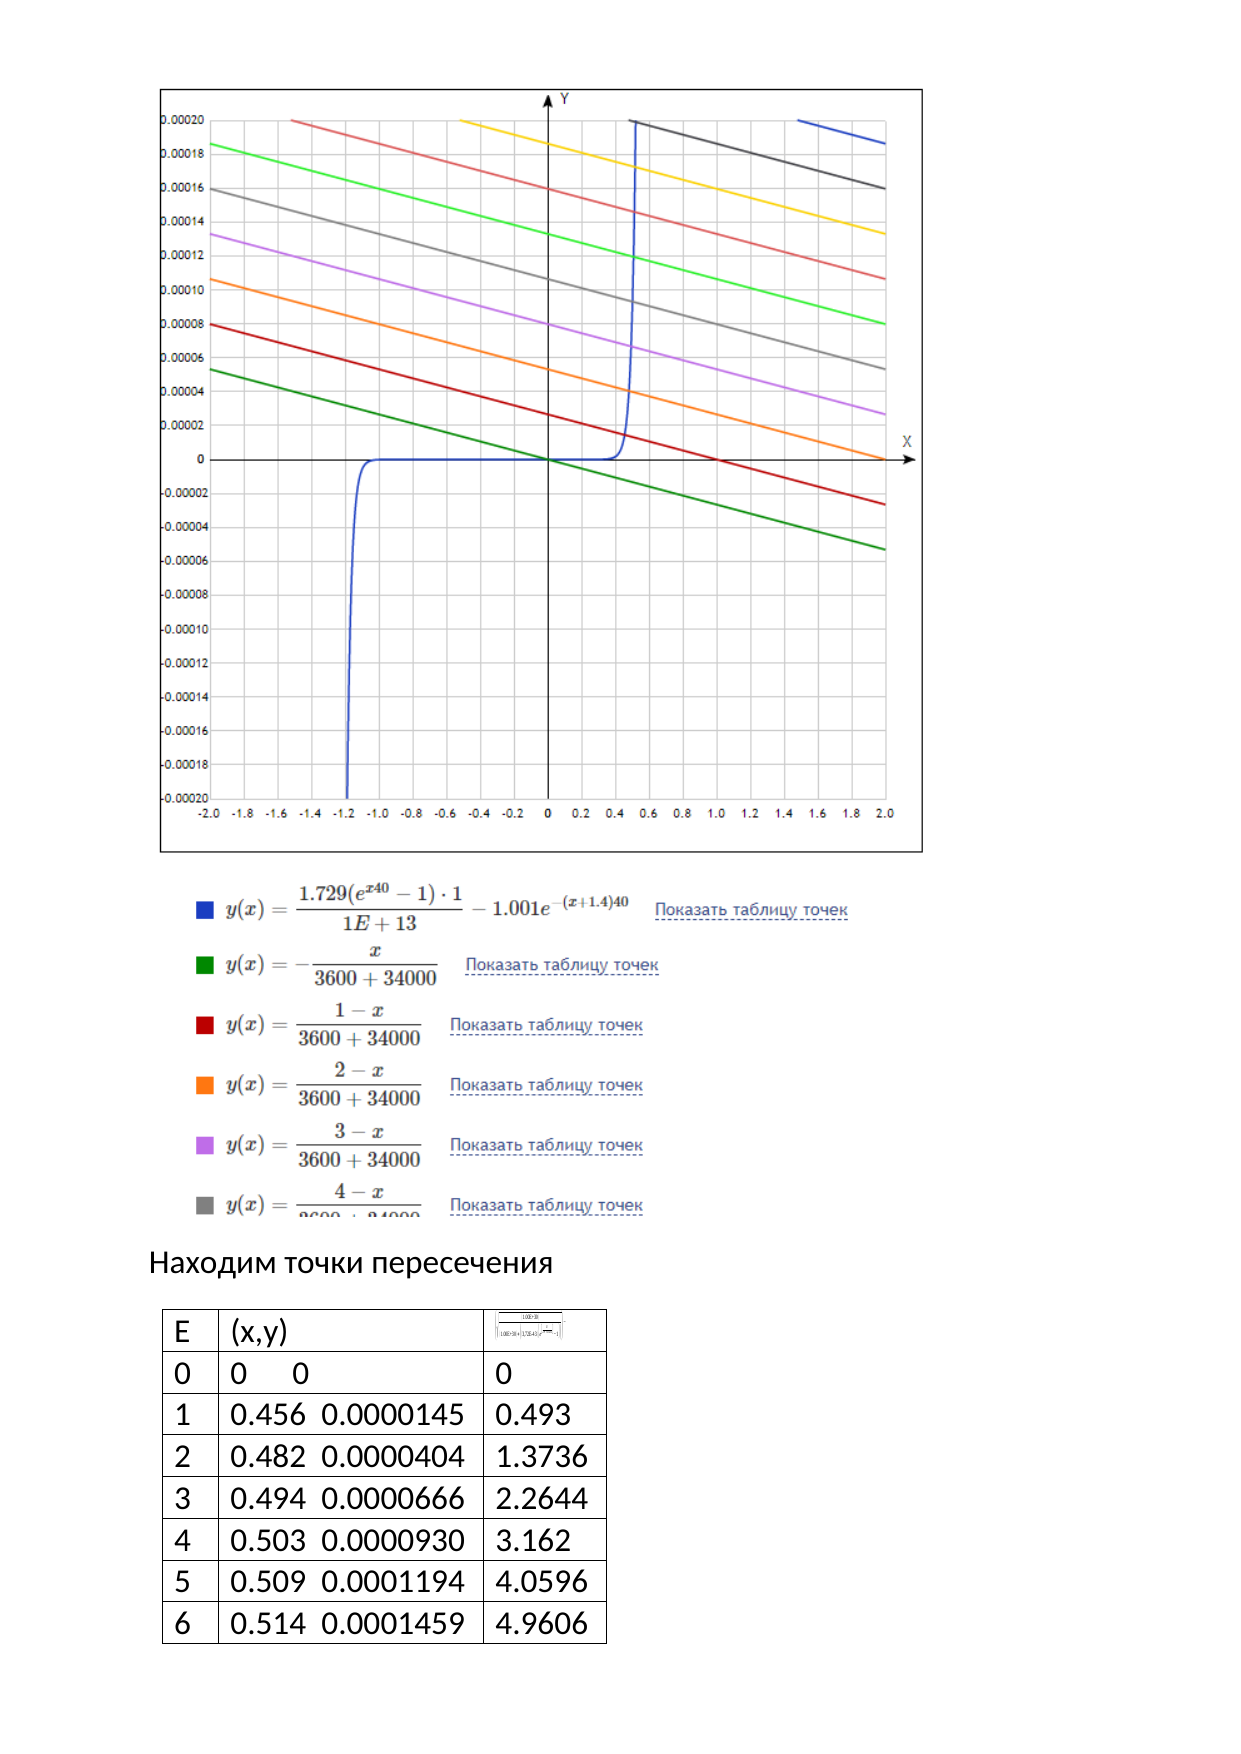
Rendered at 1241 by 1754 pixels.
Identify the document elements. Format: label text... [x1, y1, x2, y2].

table_cell 0.503 0.0000930 [219, 1519, 483, 1559]
table_cell 4 [163, 1519, 218, 1559]
table_cell 4.0596 [484, 1561, 606, 1601]
table_header E [163, 1310, 218, 1351]
table_cell 2 [163, 1435, 218, 1476]
table_cell 4.9606 [484, 1602, 606, 1643]
picture [150, 75, 928, 1217]
table_cell 0.514 0.0001459 [219, 1602, 483, 1643]
text Находим точки пересечения [75, 1241, 1165, 1282]
table_cell 5 [163, 1561, 218, 1601]
table_cell 0.509 0.0001194 [219, 1561, 483, 1601]
table_header (x,y) [219, 1310, 483, 1351]
table_cell 1 [163, 1394, 218, 1434]
table_cell 0.456 0.0000145 [219, 1394, 483, 1434]
table_cell 0.482 0.0000404 [219, 1435, 483, 1476]
table_cell 0 [484, 1352, 606, 1392]
table_cell 6 [163, 1602, 218, 1643]
table_cell 0.494 0.0000666 [219, 1477, 483, 1518]
table_cell 3 [163, 1477, 218, 1518]
table_header [484, 1310, 606, 1351]
table_cell 3.162 [484, 1519, 606, 1559]
table_cell 1.3736 [484, 1435, 606, 1476]
table_cell 0.493 [484, 1394, 606, 1434]
table_cell 0 0 [219, 1352, 483, 1392]
table_cell 0 [163, 1352, 218, 1392]
table_cell 2.2644 [484, 1477, 606, 1518]
